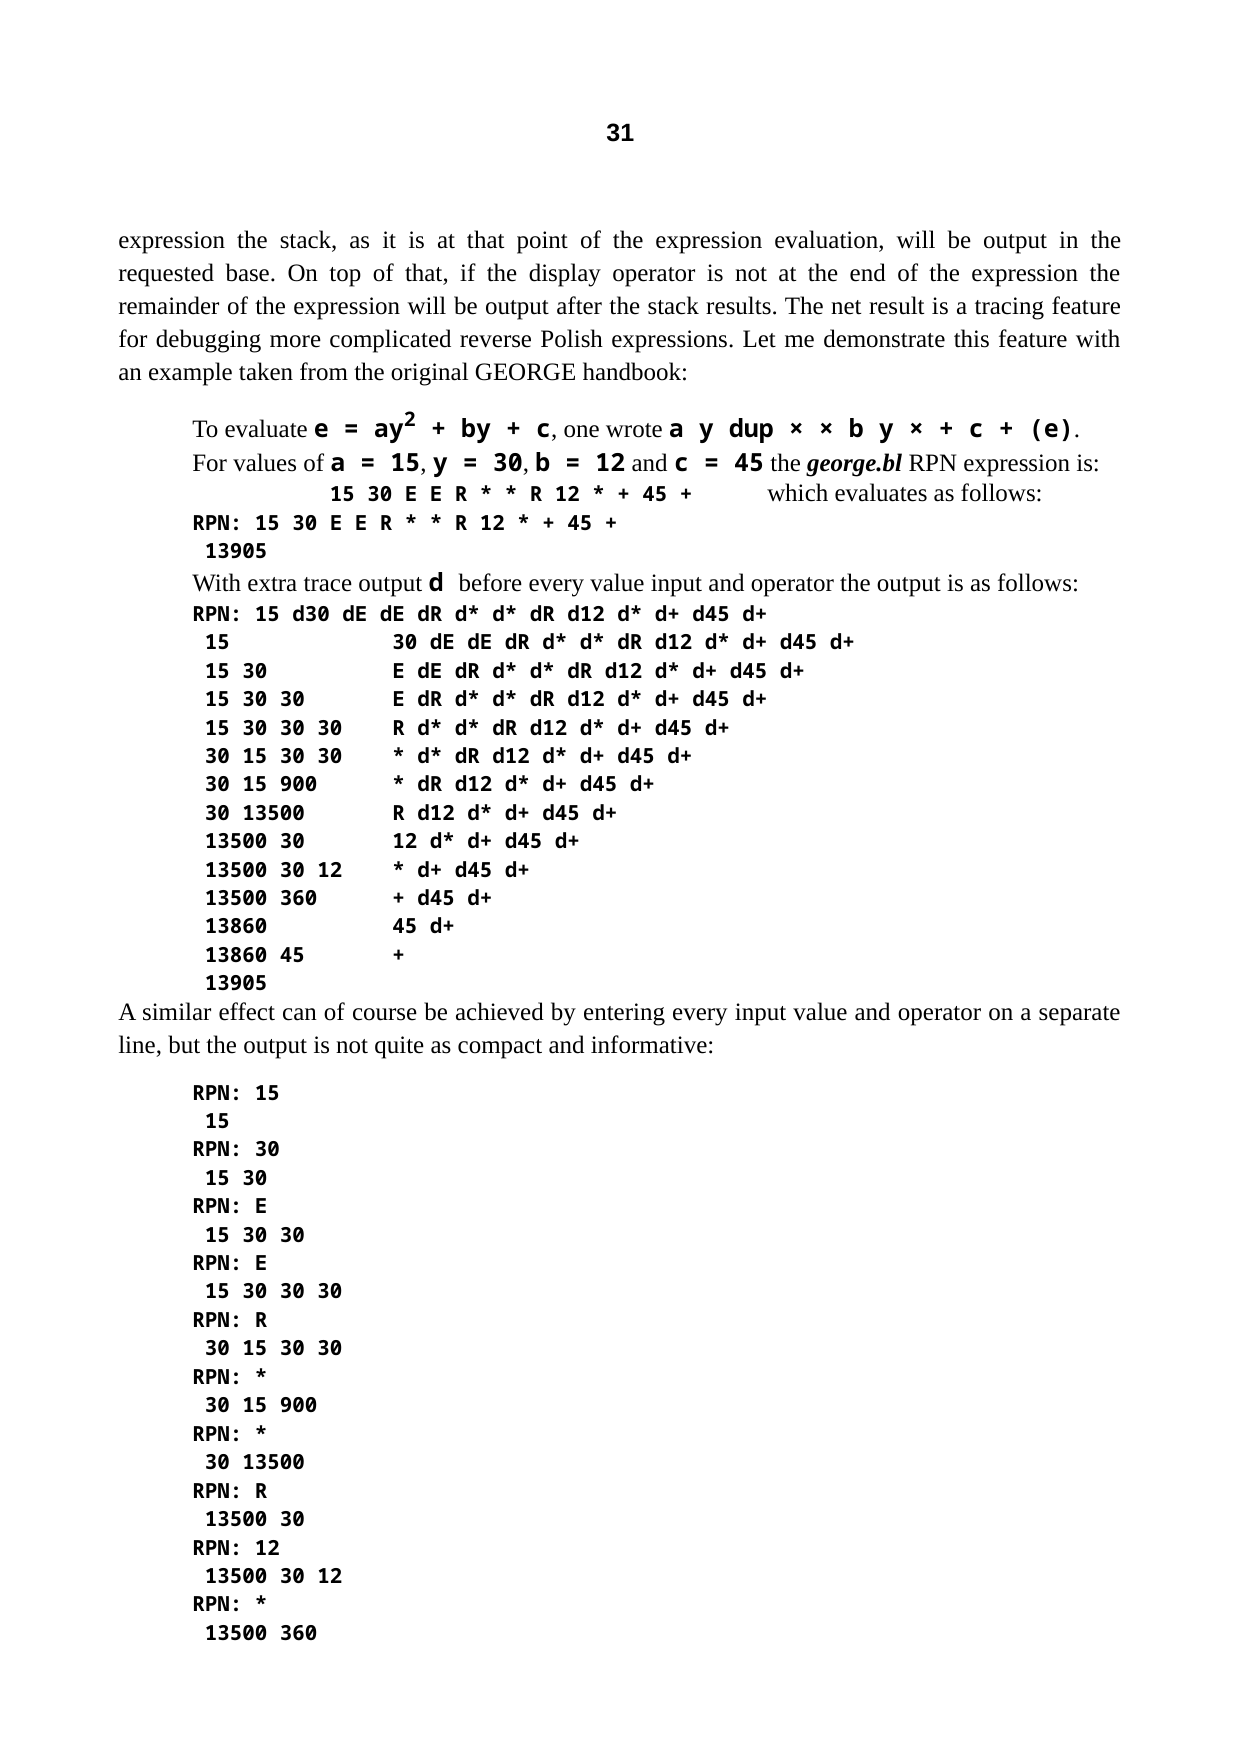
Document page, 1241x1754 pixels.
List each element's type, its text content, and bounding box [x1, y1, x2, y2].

text 15 30 30 30 R d* d* dR d12 d* d+ d45 d+ [192, 713, 1122, 741]
text 13860 45 d+ [192, 912, 1122, 940]
text 15 30 30 [192, 1220, 1122, 1248]
text RPN: 12 [192, 1533, 1122, 1561]
text RPN: E [192, 1191, 1122, 1220]
text 15 30 30 30 [192, 1277, 1122, 1305]
text 13500 30 12 d* d+ d45 d+ [192, 826, 1122, 855]
text RPN: 30 [192, 1134, 1122, 1163]
text 13860 45 + [192, 940, 1122, 968]
text 30 13500 R d12 d* d+ d45 d+ [192, 798, 1122, 826]
text 13500 360 + d45 d+ [192, 883, 1122, 912]
text 30 15 900 * dR d12 d* d+ d45 d+ [192, 769, 1122, 798]
text 13500 30 12 * d+ d45 d+ [192, 855, 1122, 883]
text RPN: 15 30 E E R * * R 12 * + 45 + [192, 508, 1122, 536]
text expression the stack, as it is at that point of the expression evaluation, will be output in the requested base. On top of that, if the display operator is not at the end of the expression the remainder of the expression will be output after the stack results. The net result is a tracing feature for debugging more complicated reverse Polish expressions. Let me demonstrate this feature with an example taken from the original GEORGE handbook: [118, 225, 1122, 386]
text 30 15 30 30 * d* dR d12 d* d+ d45 d+ [192, 741, 1122, 769]
text RPN: 15 [192, 1078, 1122, 1106]
text RPN: * [192, 1589, 1122, 1618]
text With extra trace output d before every value input and operator the output is as follows: [192, 565, 1122, 599]
text 30 13500 [192, 1447, 1122, 1476]
text 15 30 E E R * * R 12 * + 45 + which evaluates as follows: [192, 478, 1122, 508]
text 15 30 [192, 1163, 1122, 1191]
text RPN: * [192, 1362, 1122, 1390]
text 13905 [192, 968, 1122, 997]
text For values of a = 15, y = 30, b = 12 and c = 45 the george.bl RPN expression is: [192, 444, 1122, 478]
text 15 30 E dE dR d* d* dR d12 d* d+ d45 d+ [192, 656, 1122, 684]
text 13500 360 [192, 1618, 1122, 1646]
text 15 30 30 E dR d* d* dR d12 d* d+ d45 d+ [192, 684, 1122, 713]
text 13500 30 [192, 1504, 1122, 1533]
text 30 15 900 [192, 1390, 1122, 1419]
text A similar effect can of course be achieved by entering every input value and operator on a separate line, but the output is not quite as compact and informative: [118, 997, 1122, 1059]
text 13500 30 12 [192, 1561, 1122, 1589]
text RPN: * [192, 1419, 1122, 1447]
text RPN: 15 d30 dE dE dR d* d* dR d12 d* d+ d45 d+ [192, 599, 1122, 627]
text 15 [192, 1106, 1122, 1134]
text RPN: R [192, 1305, 1122, 1333]
text 30 15 30 30 [192, 1333, 1122, 1362]
text RPN: E [192, 1248, 1122, 1277]
text To evaluate e = ay2 + by + c, one wrote a y dup × × b y × + c + (e). [192, 404, 1122, 444]
text RPN: R [192, 1476, 1122, 1504]
text 15 30 dE dE dR d* d* dR d12 d* d+ d45 d+ [192, 627, 1122, 656]
text 13905 [192, 536, 1122, 565]
